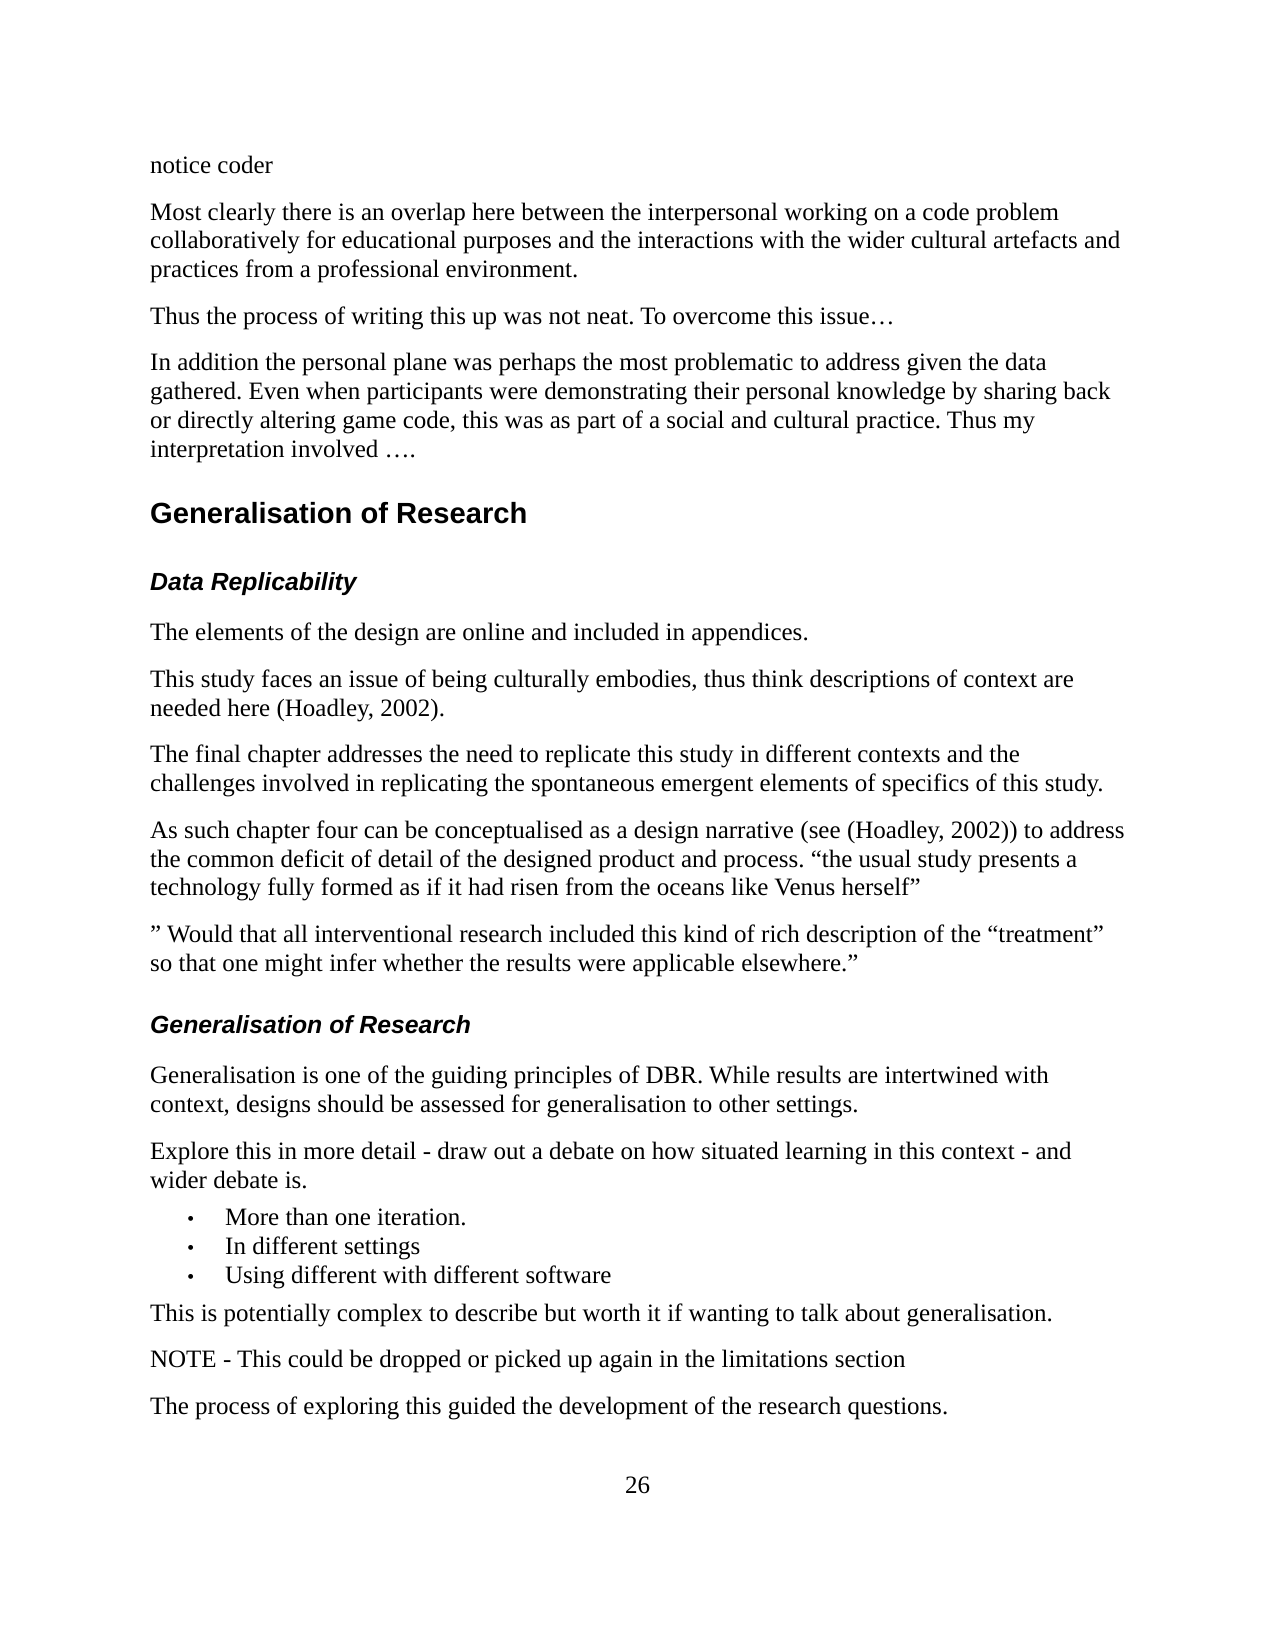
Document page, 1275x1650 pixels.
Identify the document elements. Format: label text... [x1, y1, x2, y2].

text Explore this in more detail - draw out a debate on how situated learning in this context - and wider debate is. [150, 1136, 1125, 1193]
text This is potentially complex to describe but worth it if wanting to talk about generalisation. [150, 1298, 1125, 1326]
subtitle Generalisation of Research [150, 496, 1125, 530]
text In addition the personal plane was perhaps the most problematic to address given the data gathered. Even when participants were demonstrating their personal knowledge by sharing back or directly altering game code, this was as part of a social and cultural practice. Thus my interpretation involved …. [150, 347, 1125, 462]
text Most clearly there is an overlap here between the interpersonal working on a code problem collaboratively for educational purposes and the interactions with the wider cultural artefacts and practices from a professional environment. [150, 197, 1125, 283]
text The final chapter addresses the need to replicate this study in different contexts and the challenges involved in replicating the spontaneous emergent elements of specifics of this study. [150, 739, 1125, 797]
text Thus the process of writing this up was not neat. To overcome this issue… [150, 301, 1125, 329]
text As such chapter four can be conceptualised as a design narrative (see (Hoadley, 2002)) to address the common deficit of detail of the designed product and process. “the usual study presents a technology fully formed as if it had risen from the oceans like Venus herself” [150, 815, 1125, 901]
text The elements of the design are online and included in appendices. [150, 617, 1125, 646]
subtitle Generalisation of Research [150, 1011, 1125, 1039]
text The process of exploring this guided the development of the research questions. [150, 1391, 1125, 1420]
list In different settings [187, 1231, 1125, 1260]
list Using different with different software [187, 1260, 1125, 1289]
list More than one iteration. [187, 1202, 1125, 1231]
text Generalisation is one of the guiding principles of DBR. While results are intertwined with context, designs should be assessed for generalisation to other settings. [150, 1061, 1125, 1118]
text ” Would that all interventional research included this kind of rich description of the “treatment” so that one might infer whether the results were applicable elsewhere.” [150, 919, 1125, 977]
text NOTE - This could be dropped or picked up again in the limitations section [150, 1344, 1125, 1373]
text notice coder [150, 150, 1125, 179]
subtitle Data Replicability [150, 567, 1125, 596]
text This study faces an issue of being culturally embodies, thus think descriptions of context are needed here (Hoadley, 2002). [150, 664, 1125, 722]
